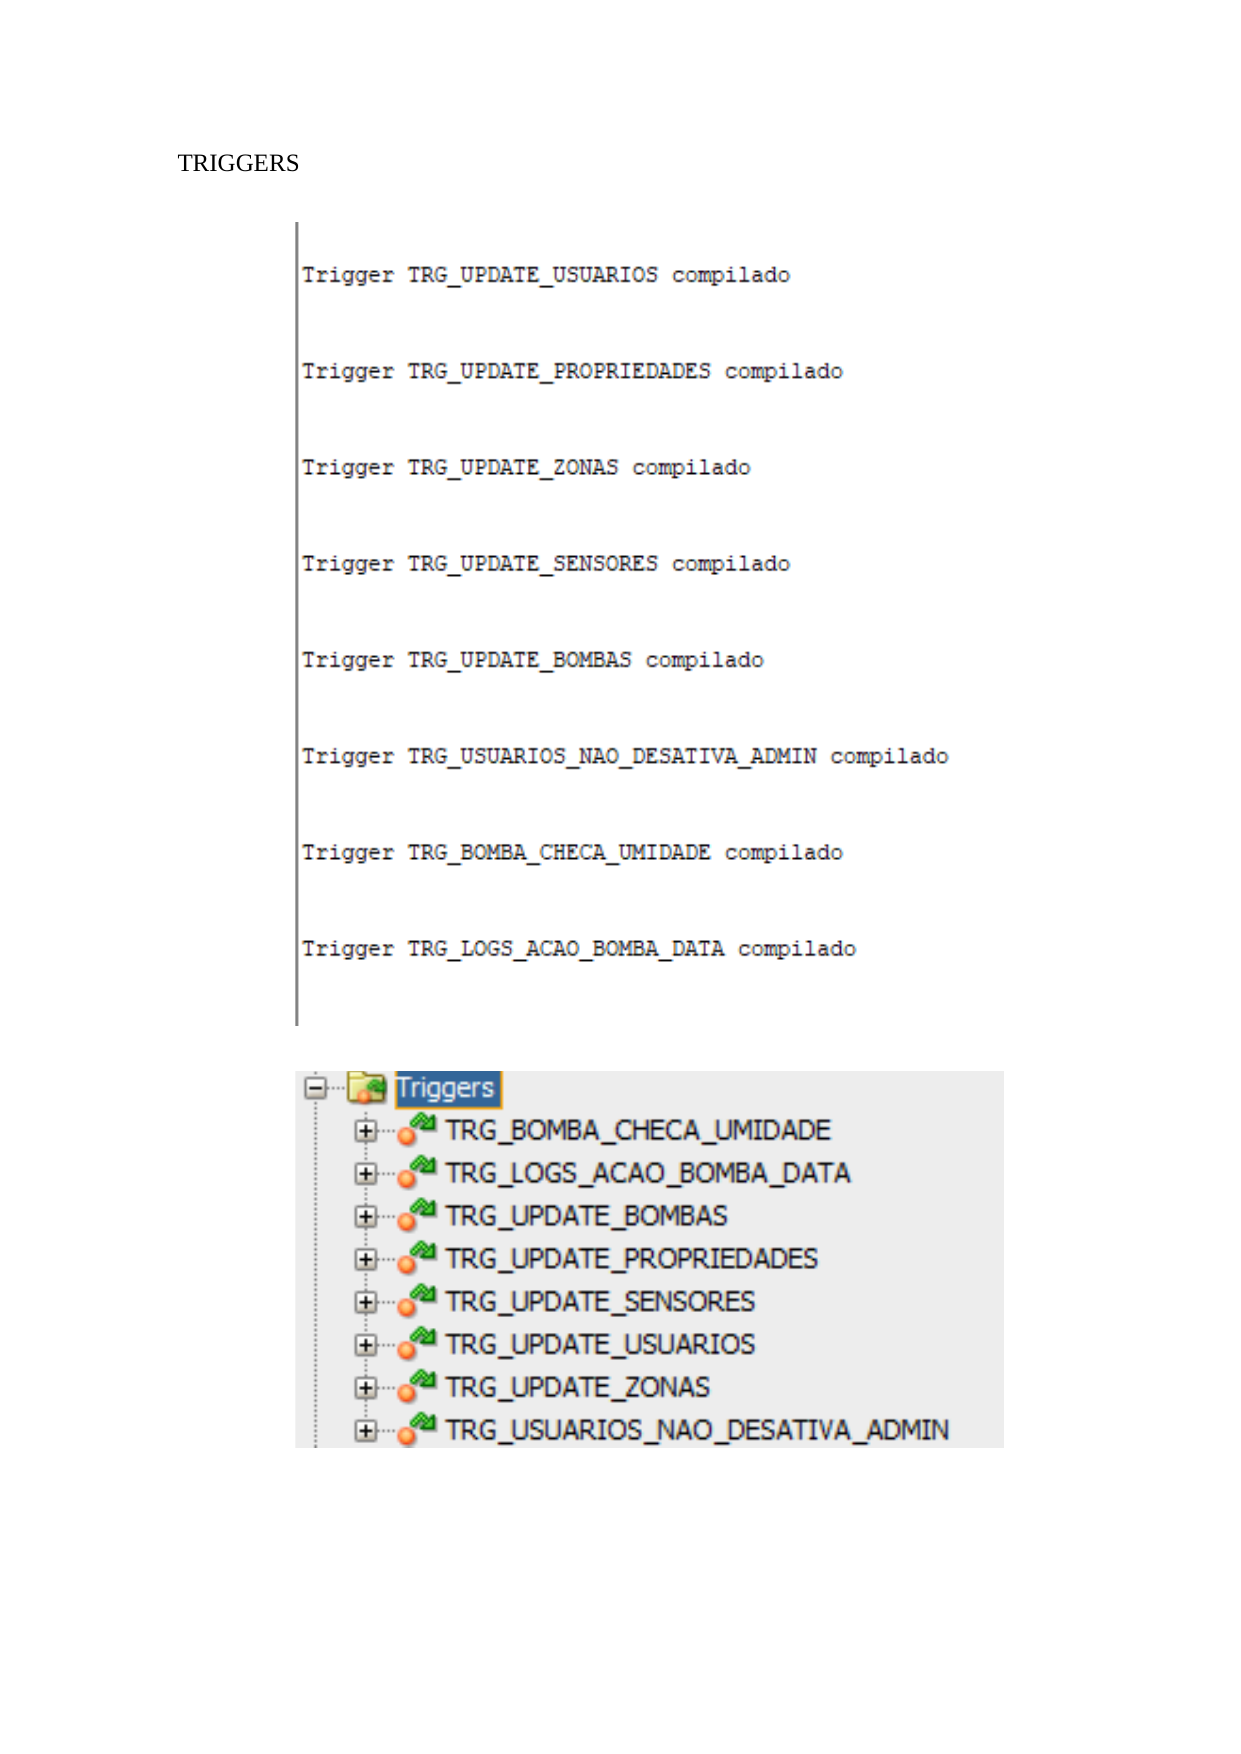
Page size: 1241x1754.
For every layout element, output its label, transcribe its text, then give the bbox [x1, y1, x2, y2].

text TRIGGERS [177, 148, 1122, 177]
